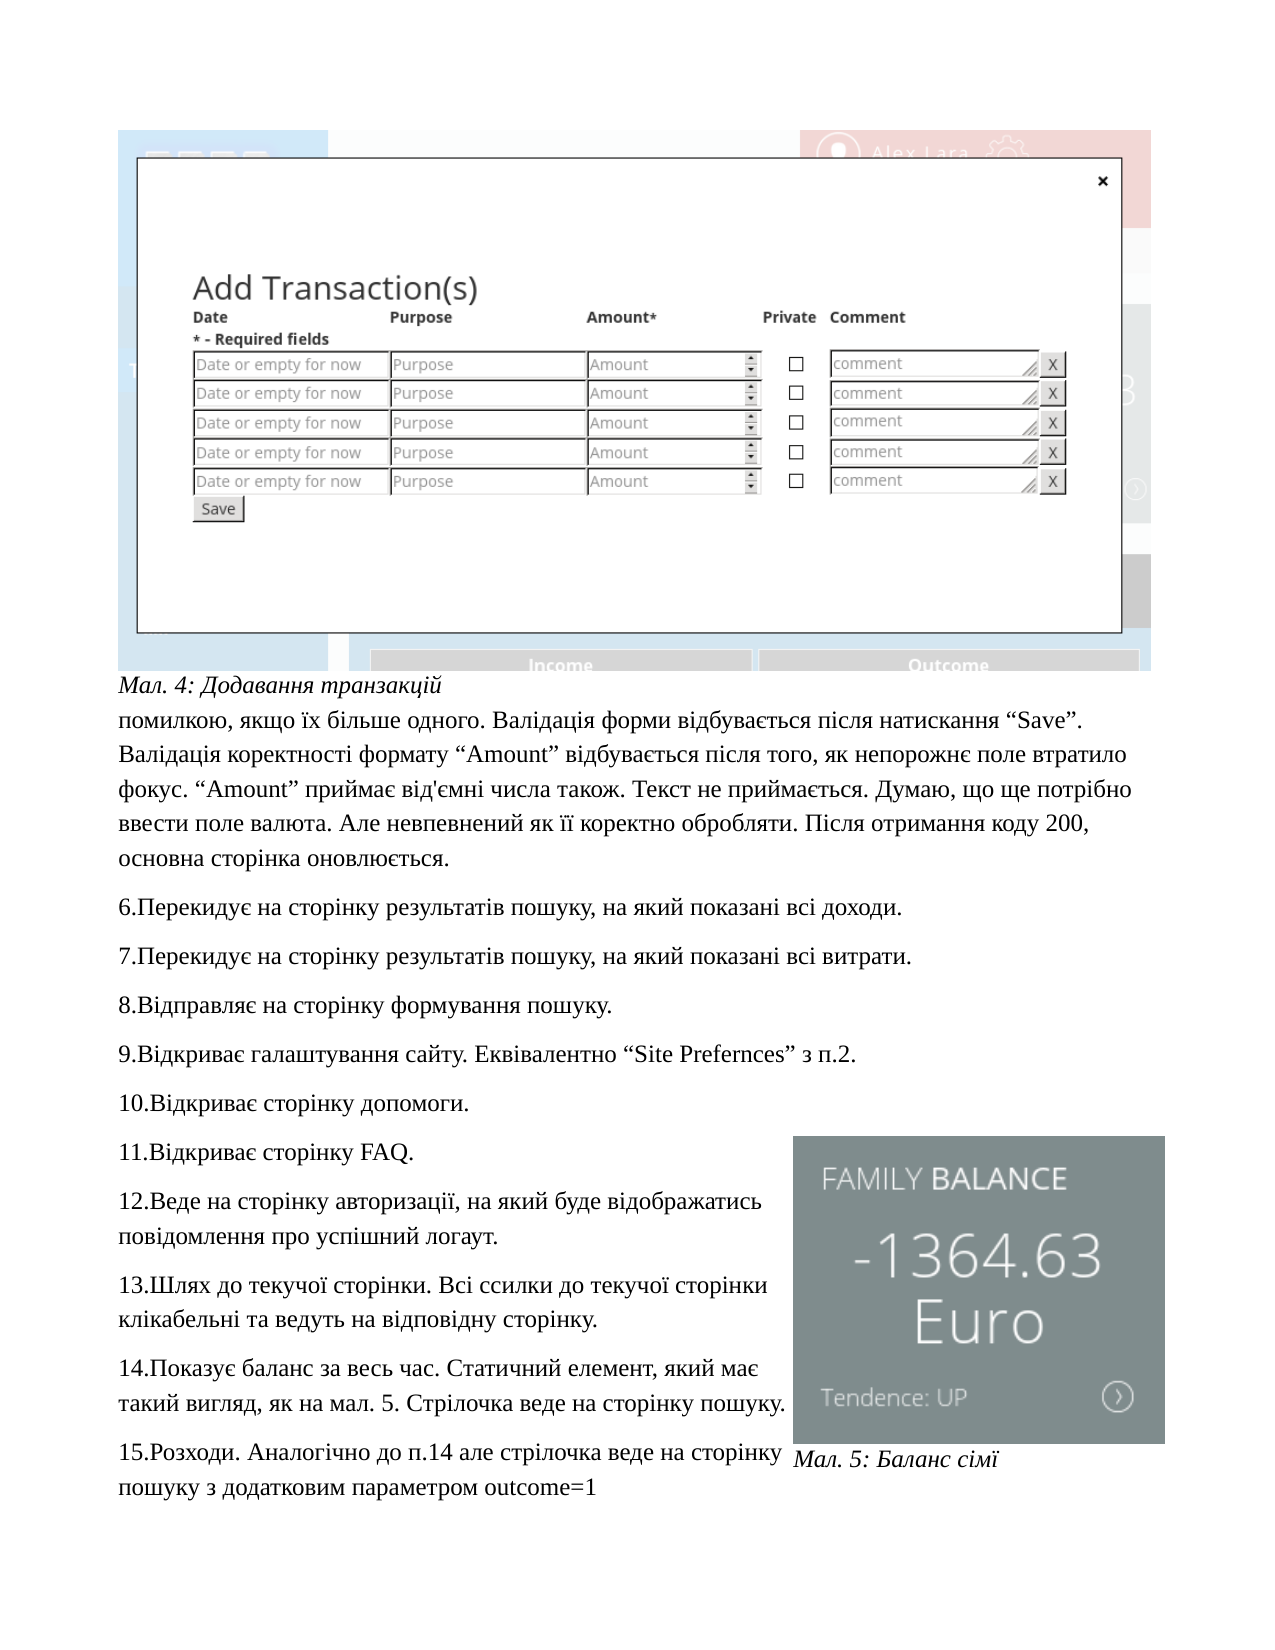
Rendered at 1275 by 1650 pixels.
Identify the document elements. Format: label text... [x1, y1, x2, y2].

list Веде на сторінку авторизації, на який буде відображатись повідомлення про успішний логаут. [118, 1186, 793, 1250]
list Контрол для додавання новойї транзакції. При натисканні з'являється новий слой на якому зображено щось схоже на мал. 3. Спочатку я зробив так як вказано на малюнку. Але потім зрозумів, що це не дуже зручно. Тому зараз я уявляює це собі побудованим за принципом Google spreadsheets. Тобто, фактично, нескінчена таблиця з 5 полями. Рядки можна видяляти або виділяти і очищати. По натисканню “Enter” фокус переходить на наступне поле або на наступний рядок. То саме відбувається при натисканні на “Tab”. Справа є полоса прокрутки. Незалежно від положення таблиці, кнопки “Save” та “Х” залишаються видимим. При закритті слоя, якщо є заповнені поля користувача запитують підтвердження. Валідація: обов'язковим параметром є тільки “Amount”. Тобто, якщо є вказаним тільки “Amount”, то це ОК і цей рядок може передаватись, якщо в рядку вказано щось, але не введений “Amount”, тоді має видаватись повідомлення про помилку з підсвіткою рядків з помилкою, якщо їх більше одного. Валідація форми відбувається після натискання “Save”. Валідація коректності формату “Amount” відбувається після того, як непорожнє поле втратило фокус. “Amount” приймає від'ємні числа також. Текст не приймається. Думаю, що ще потрібно ввести поле валюта. Але невпевнений як її коректно обробляти. Після отримання коду 200, основна сторінка оновлюється. [118, 118, 1157, 872]
list Розходи. Аналогічно до п.14 але стрілочка веде на сторінку пошуку з додатковим параметром outcome=1 [118, 1437, 1157, 1500]
list Відкриває сторінку FAQ. [118, 1137, 793, 1166]
list Мал. 5: Баланс сімї [793, 1444, 1165, 1472]
list Відкриває сторінку допомоги. [118, 1088, 1157, 1117]
list Мал. 4: Додавання транзакцій [118, 671, 1151, 699]
list [793, 1123, 1165, 1136]
list Відправляє на сторінку формування пошуку. [118, 990, 1157, 1019]
list Шлях до текучої сторінки. Всі ссилки до текучої сторінки клікабельні та ведуть на відповідну сторінку. [118, 1270, 793, 1333]
list Показує баланс за весь час. Статичний елемент, який має такий вигляд, як на мал. 5. Стрілочка веде на сторінку пошуку. [118, 1353, 793, 1417]
picture [118, 130, 1151, 671]
list Перекидує на сторінку результатів пошуку, на який показані всі витрати. [118, 941, 1157, 970]
picture [793, 1136, 1165, 1444]
list Відкриває галаштування сайту. Еквівалентно “Site Prefernces” з п.2. [118, 1039, 1157, 1068]
list Перекидує на сторінку результатів пошуку, на який показані всі доходи. [118, 892, 1157, 921]
